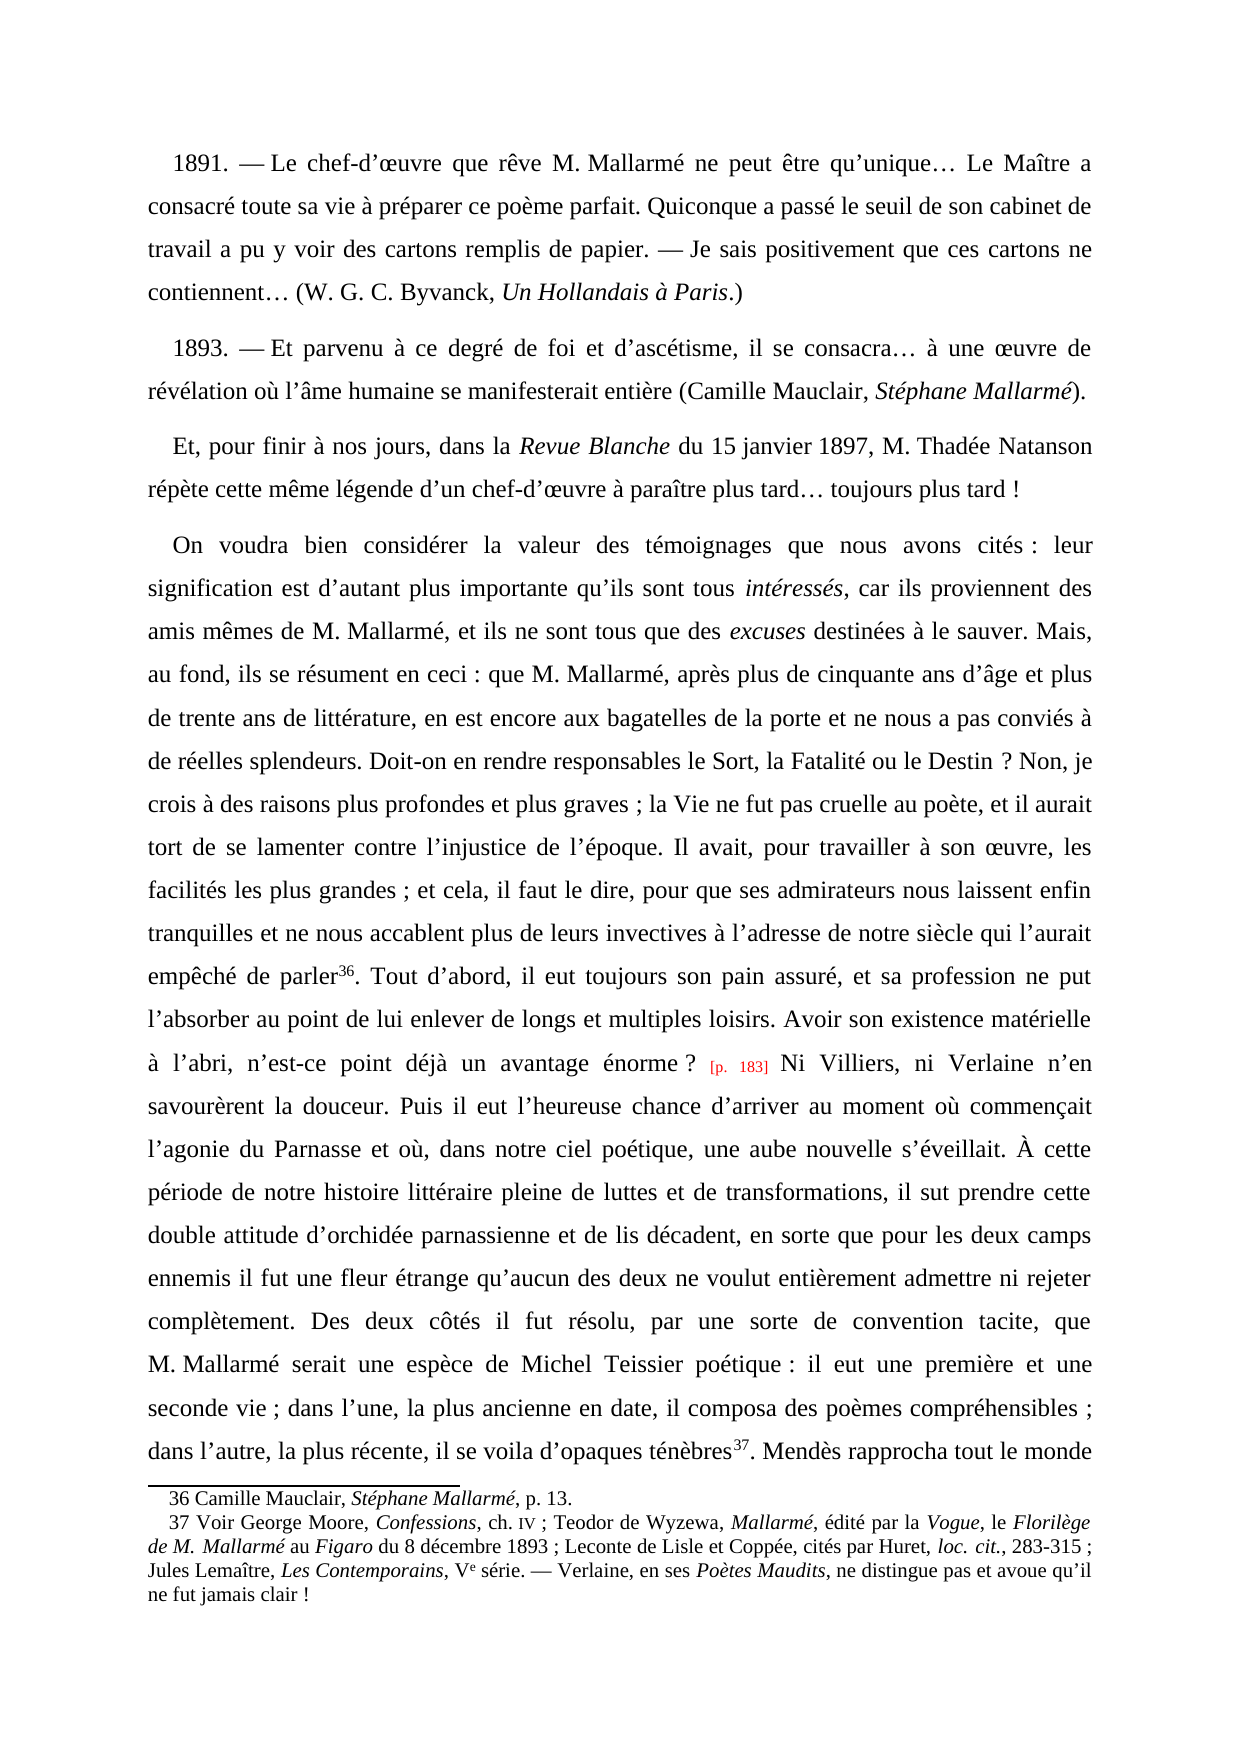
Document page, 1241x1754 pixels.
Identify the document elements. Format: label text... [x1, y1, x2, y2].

text 1891. — Le chef-d’œuvre que rêve M. Mallarmé ne peut être qu’unique… Le Maître a consacré toute sa vie à préparer ce poème parfait. Quiconque a passé le seuil de son cabinet de travail a pu y voir des cartons remplis de papier. — Je sais positivement que ces cartons ne contiennent… (W. G. C. Byvanck, Un Hollandais à Paris.) [148, 148, 1093, 306]
text Camille Mauclair, Stéphane Mallarmé, p. 13. [148, 1486, 1093, 1510]
text Et, pour finir à nos jours, dans la Revue Blanche du 15 janvier 1897, M. Thadée Natanson répète cette même légende d’un chef-d’œuvre à paraître plus tard… toujours plus tard ! [148, 431, 1093, 503]
text Voir George Moore, Confessions, ch. iv ; Teodor de Wyzewa, Mallarmé, édité par la Vogue, le Florilège de M. Mallarmé au Figaro du 8 décembre 1893 ; Leconte de Lisle et Coppée, cités par Huret, loc. cit., 283-315 ; Jules Lemaître, Les Contemporains, Ve série. — Verlaine, en ses Poètes Maudits, ne distingue pas et avoue qu’il ne fut jamais clair ! [148, 1510, 1093, 1606]
text On voudra bien considérer la valeur des témoignages que nous avons cités : leur signification est d’autant plus importante qu’ils sont tous intéressés, car ils proviennent des amis mêmes de M. Mallarmé, et ils ne sont tous que des excuses destinées à le sauver. Mais, au fond, ils se résument en ceci : que M. Mallarmé, après plus de cinquante ans d’âge et plus de trente ans de littérature, en est encore aux bagatelles de la porte et ne nous a pas conviés à de réelles splendeurs. Doit-on en rendre responsables le Sort, la Fatalité ou le Destin ? Non, je crois à des raisons plus profondes et plus graves ; la Vie ne fut pas cruelle au poète, et il aurait tort de se lamenter contre l’injustice de l’époque. Il avait, pour travailler à son œuvre, les facilités les plus grandes ; et cela, il faut le dire, pour que ses admirateurs nous laissent enfin tranquilles et ne nous accablent plus de leurs invectives à l’adresse de notre siècle qui l’aurait empêché de parler. Tout d’abord, il eut toujours son pain assuré, et sa profession ne put l’absorber au point de lui enlever de longs et multiples loisirs. Avoir son existence matérielle à l’abri, n’est-ce point déjà un avantage énorme ? [p. 183] Ni Villiers, ni Verlaine n’en savourèrent la douceur. Puis il eut l’heureuse chance d’arriver au moment où commençait l’agonie du Parnasse et où, dans notre ciel poétique, une aube nouvelle s’éveillait. À cette période de notre histoire littéraire pleine de luttes et de transformations, il sut prendre cette double attitude d’orchidée parnassienne et de lis décadent, en sorte que pour les deux camps ennemis il fut une fleur étrange qu’aucun des deux ne voulut entièrement admettre ni rejeter complètement. Des deux côtés il fut résolu, par une sorte de convention tacite, que M. Mallarmé serait une espèce de Michel Teissier poétique : il eut une première et une seconde vie ; dans l’une, la plus ancienne en date, il composa des poèmes compréhensibles ; dans l’autre, la plus récente, il se voila d’opaques ténèbres. Mendès rapprocha tout le monde [148, 530, 1093, 1464]
text 1893. — Et parvenu à ce degré de foi et d’ascétisme, il se consacra… à une œuvre de révélation où l’âme humaine se manifesterait entière (Camille Mauclair, Stéphane Mallarmé). [148, 333, 1093, 404]
